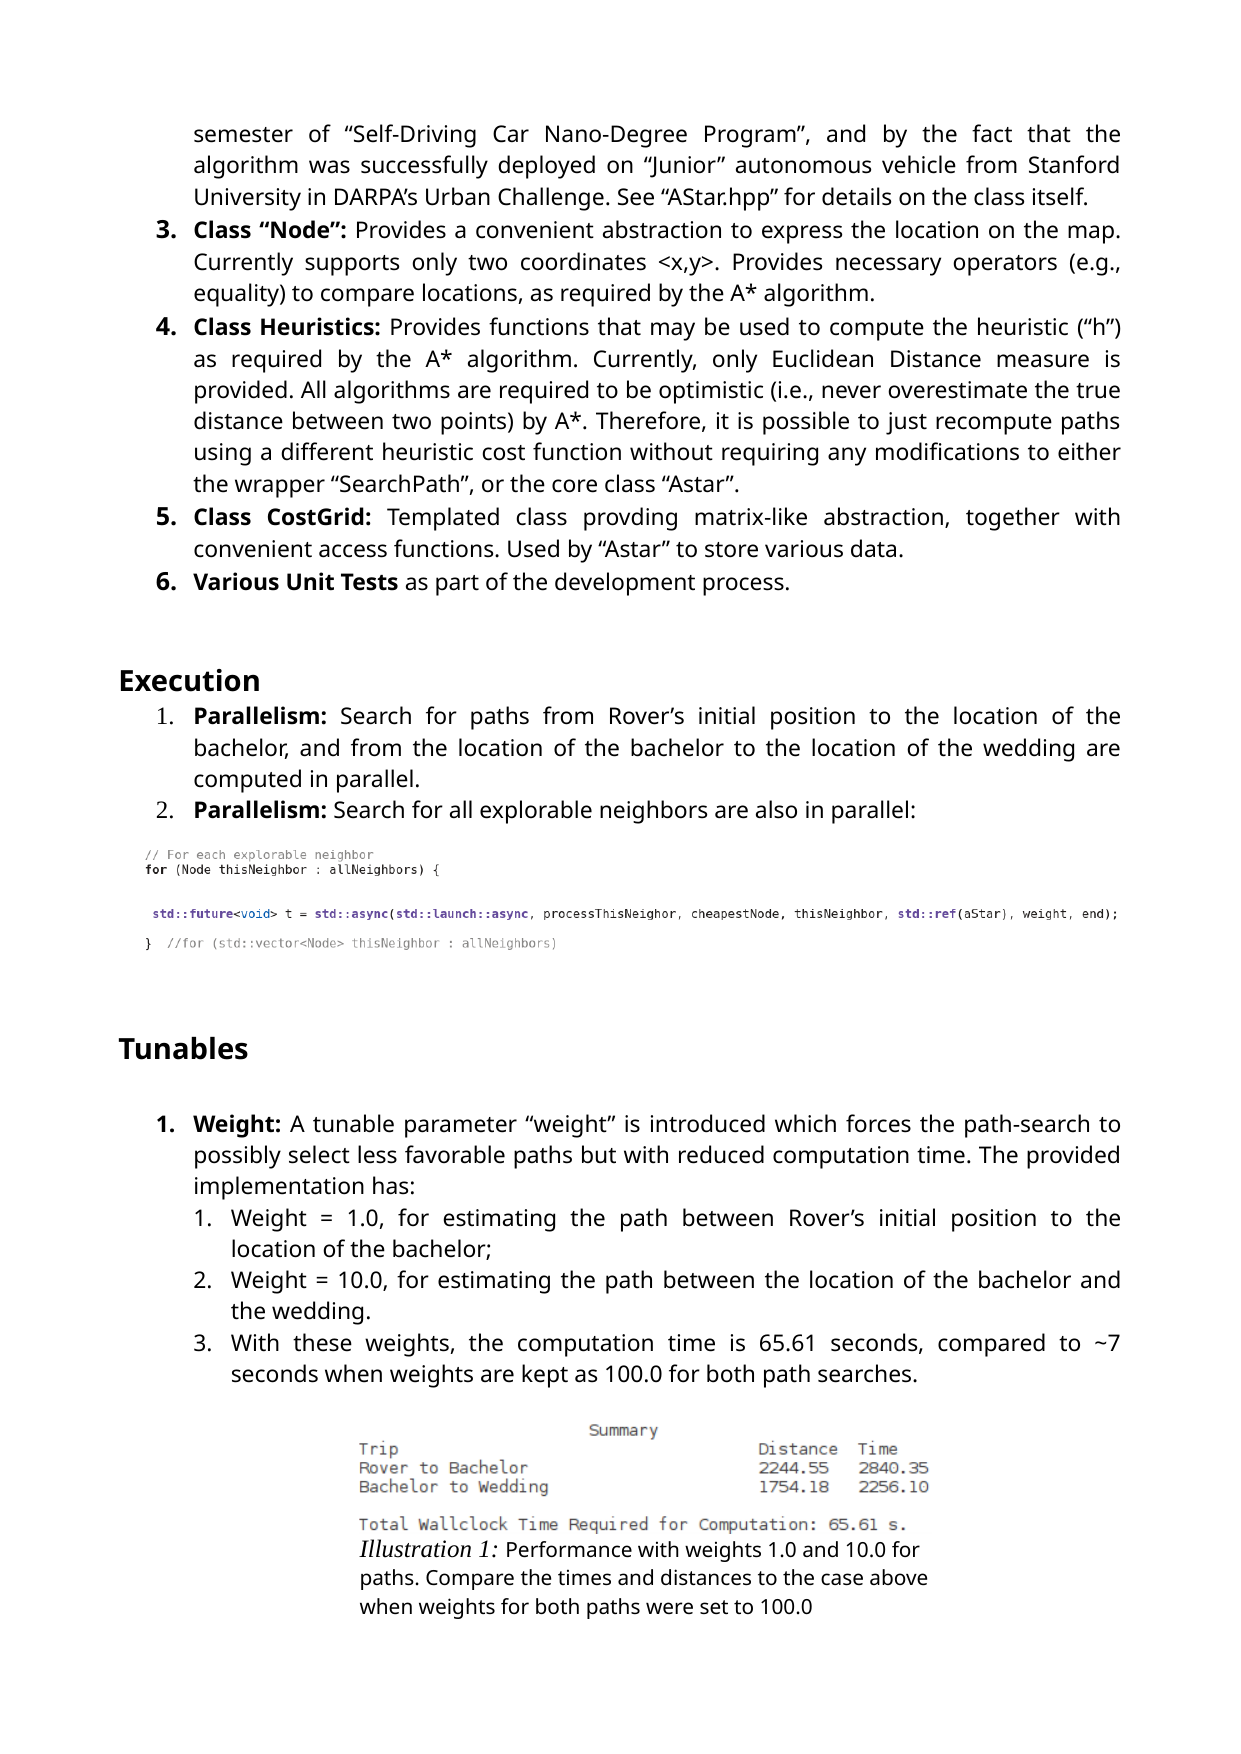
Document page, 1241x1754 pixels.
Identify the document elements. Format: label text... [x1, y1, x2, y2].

picture [359, 1422, 932, 1534]
list Weight = 1.0, for estimating the path between Rover’s initial position to the location of the bachelor; [193, 1201, 1122, 1264]
list Various Unit Tests as part of the development process. [156, 564, 1122, 598]
list Class CostGrid: Templated class provding matrix-like abstraction, together with convenient access functions. Used by “Astar” to store various data. [156, 499, 1122, 564]
list Parallelism: Search for all explorable neighbors are also in parallel: [156, 794, 1122, 825]
list semester of “Self-Driving Car Nano-Degree Program”, and by the fact that the algorithm was successfully deployed on “Junior” autonomous vehicle from Stanford University in DARPA’s Urban Challenge. See “AStar.hpp” for details on the class itself. [156, 118, 1122, 212]
picture [118, 838, 1123, 958]
list With these weights, the computation time is 65.61 seconds, compared to ~7 seconds when weights are kept as 100.0 for both path searches. [193, 1326, 1122, 1389]
list Weight = 10.0, for estimating the path between the location of the bachelor and the wedding. [193, 1264, 1122, 1326]
list Class “Node”: Provides a convenient abstraction to express the location on the map. Currently supports only two coordinates <x,y>. Provides necessary operators (e.g., equality) to compare locations, as required by the A* algorithm. [156, 212, 1122, 308]
list Weight: A tunable parameter “weight” is introduced which forces the path-search to possibly select less favorable paths but with reduced computation time. The provided implementation has: [156, 1108, 1122, 1201]
text Illustration 1: Performance with weights 1.0 and 10.0 for paths. Compare the times and distances to the case above when weights for both paths were set to 100.0 [359, 1534, 932, 1620]
list Parallelism: Search for paths from Rover’s initial position to the location of the bachelor, and from the location of the bachelor to the location of the wedding are computed in parallel. [156, 700, 1122, 794]
list Class Heuristics: Provides functions that may be used to compute the heuristic (“h”) as required by the A* algorithm. Currently, only Euclidean Distance measure is provided. All algorithms are required to be optimistic (i.e., never overestimate the true distance between two points) by A*. Therefore, it is possible to just recompute paths using a different heuristic cost function without requiring any modifications to either the wrapper “SearchPath”, or the core class “Astar”. [156, 308, 1122, 499]
text Execution [118, 661, 1122, 700]
text Tunables [118, 1028, 1122, 1068]
